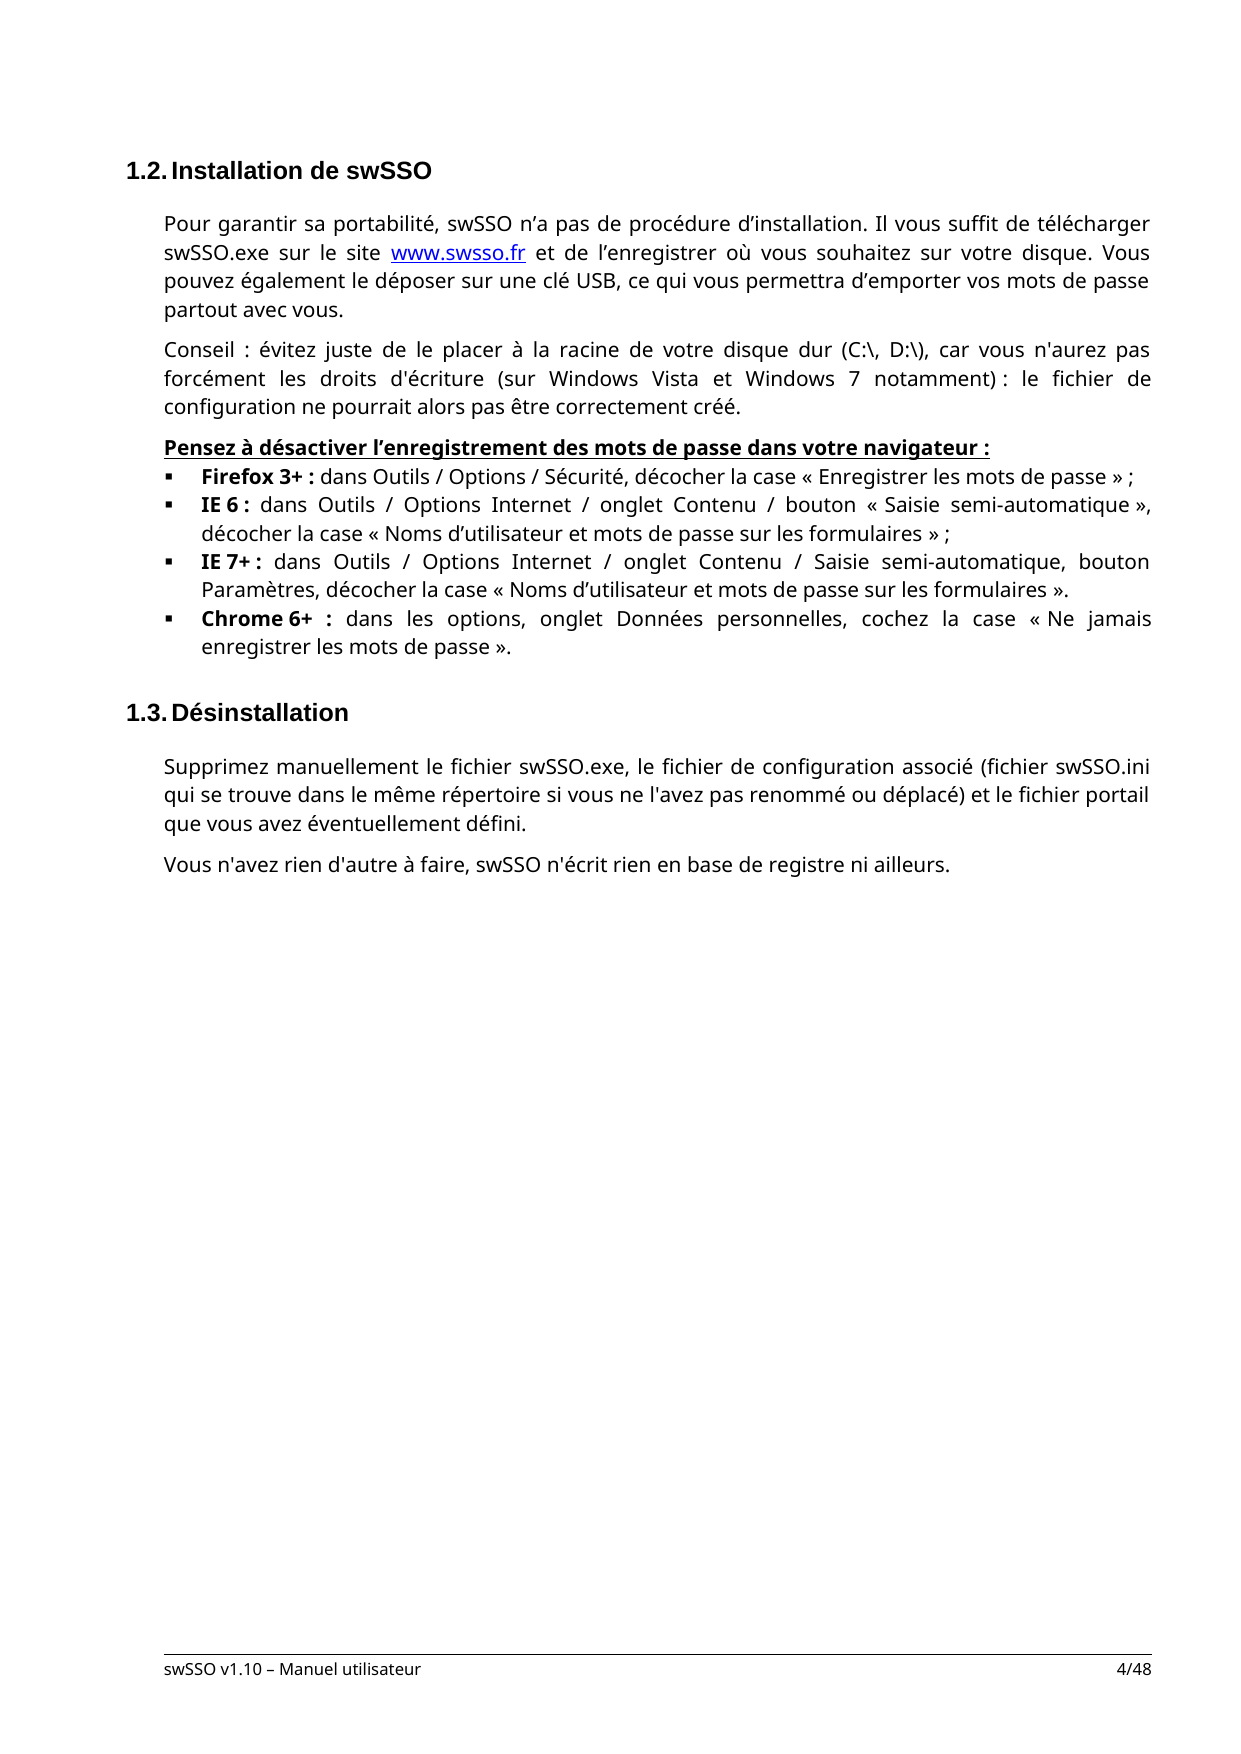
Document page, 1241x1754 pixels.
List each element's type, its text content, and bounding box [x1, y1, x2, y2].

text Vous n'avez rien d'autre à faire, swSSO n'écrit rien en base de registre ni ailleurs. [164, 850, 1152, 878]
list IE 7+ : dans Outils / Options Internet / onglet Contenu / Saisie semi-automatique, bouton Paramètres, décocher la case « Noms d’utilisateur et mots de passe sur les formulaires ». [164, 547, 1152, 604]
text Supprimez manuellement le fichier swSSO.exe, le fichier de configuration associé (fichier swSSO.ini qui se trouve dans le même répertoire si vous ne l'avez pas renommé ou déplacé) et le fichier portail que vous avez éventuellement défini. [164, 752, 1152, 837]
list Chrome 6+ : dans les options, onglet Données personnelles, cochez la case « Ne jamais enregistrer les mots de passe ». [164, 604, 1152, 661]
list IE 6 : dans Outils / Options Internet / onglet Contenu / bouton « Saisie semi-automatique », décocher la case « Noms d’utilisateur et mots de passe sur les formulaires » ; [164, 490, 1152, 547]
text Conseil : évitez juste de le placer à la racine de votre disque dur (C:\, D:\), car vous n'aurez pas forcément les droits d'écriture (sur Windows Vista et Windows 7 notamment) : le fichier de configuration ne pourrait alors pas être correctement créé. [164, 336, 1152, 421]
list Firefox 3+ : dans Outils / Options / Sécurité, décocher la case « Enregistrer les mots de passe » ; [164, 462, 1152, 490]
text Pour garantir sa portabilité, swSSO n’a pas de procédure d’installation. Il vous suffit de télécharger swSSO.exe sur le site www.swsso.fr et de l’enregistrer où vous souhaitez sur votre disque. Vous pouvez également le déposer sur une clé USB, ce qui vous permettra d’emporter vos mots de passe partout avec vous. [164, 209, 1152, 323]
subtitle Installation de swSSO [126, 156, 1152, 184]
subtitle Désinstallation [126, 698, 1152, 727]
text Pensez à désactiver l’enregistrement des mots de passe dans votre navigateur : [164, 433, 1152, 462]
